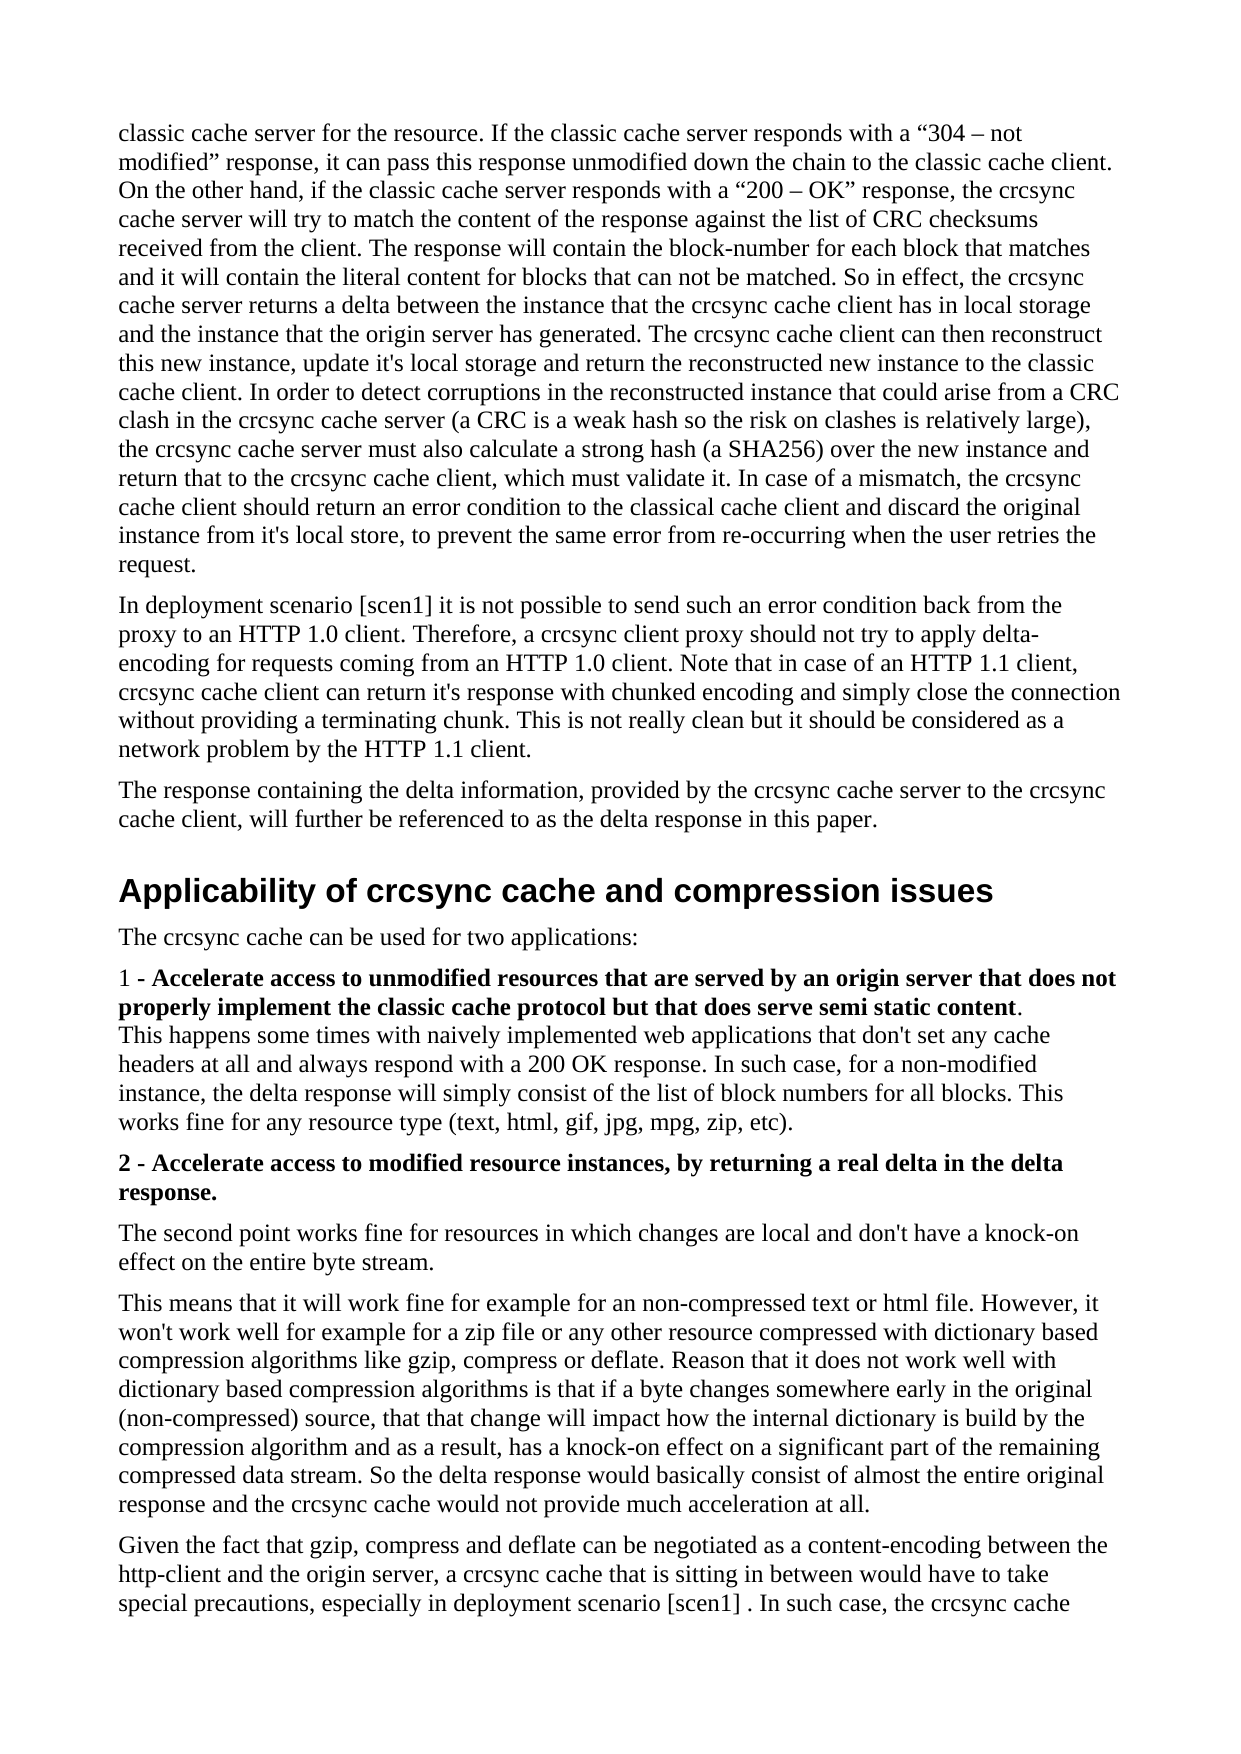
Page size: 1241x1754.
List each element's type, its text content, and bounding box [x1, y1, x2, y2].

text In deployment scenario [scen1] it is not possible to send such an error condition back from the proxy to an HTTP 1.0 client. Therefore, a crcsync client proxy should not try to apply delta-encoding for requests coming from an HTTP 1.0 client. Note that in case of an HTTP 1.1 client, crcsync cache client can return it's response with chunked encoding and simply close the connection without providing a terminating chunk. This is not really clean but it should be considered as a network problem by the HTTP 1.1 client. [118, 591, 1122, 763]
subtitle Applicability of crcsync cache and compression issues [118, 871, 1122, 909]
text The crcsync cache can be used for two applications: [118, 922, 1122, 950]
text The response containing the delta information, provided by the crcsync cache server to the crcsync cache client, will further be referenced to as the delta response in this paper. [118, 776, 1122, 833]
list - Accelerate access to modified resource instances, by returning a real delta in the delta response. [118, 1148, 1122, 1205]
text classic cache server for the resource. If the classic cache server responds with a “304 – not modified” response, it can pass this response unmodified down the chain to the classic cache client. On the other hand, if the classic cache server responds with a “200 – OK” response, the crcsync cache server will try to match the content of the response against the list of CRC checksums received from the client. The response will contain the block-number for each block that matches and it will contain the literal content for blocks that can not be matched. So in effect, the crcsync cache server returns a delta between the instance that the crcsync cache client has in local storage and the instance that the origin server has generated. The crcsync cache client can then reconstruct this new instance, update it's local storage and return the reconstructed new instance to the classic cache client. In order to detect corruptions in the reconstructed instance that could arise from a CRC clash in the crcsync cache server (a CRC is a weak hash so the risk on clashes is relatively large), the crcsync cache server must also calculate a strong hash (a SHA256) over the new instance and return that to the crcsync cache client, which must validate it. In case of a mismatch, the crcsync cache client should return an error condition to the classical cache client and discard the original instance from it's local store, to prevent the same error from re-occurring when the user retries the request. [118, 118, 1122, 578]
text Given the fact that gzip, compress and deflate can be negotiated as a content-encoding between the http-client and the origin server, a crcsync cache that is sitting in between would have to take special precautions, especially in deployment scenario [scen1] . In such case, the crcsync cache [118, 1530, 1122, 1617]
list - Accelerate access to unmodified resources that are served by an origin server that does not properly implement the classic cache protocol but that does serve semi static content. This happens some times with naively implemented web applications that don't set any cache headers at all and always respond with a 200 OK response. In such case, for a non-modified instance, the delta response will simply consist of the list of block numbers for all blocks. This works fine for any resource type (text, html, gif, jpg, mpg, zip, etc). [118, 963, 1122, 1135]
text This means that it will work fine for example for an non-compressed text or html file. However, it won't work well for example for a zip file or any other resource compressed with dictionary based compression algorithms like gzip, compress or deflate. Reason that it does not work well with dictionary based compression algorithms is that if a byte changes somewhere early in the original (non-compressed) source, that that change will impact how the internal dictionary is build by the compression algorithm and as a result, has a knock-on effect on a significant part of the remaining compressed data stream. So the delta response would basically consist of almost the entire original response and the crcsync cache would not provide much acceleration at all. [118, 1288, 1122, 1518]
text The second point works fine for resources in which changes are local and don't have a knock-on effect on the entire byte stream. [118, 1218, 1122, 1275]
